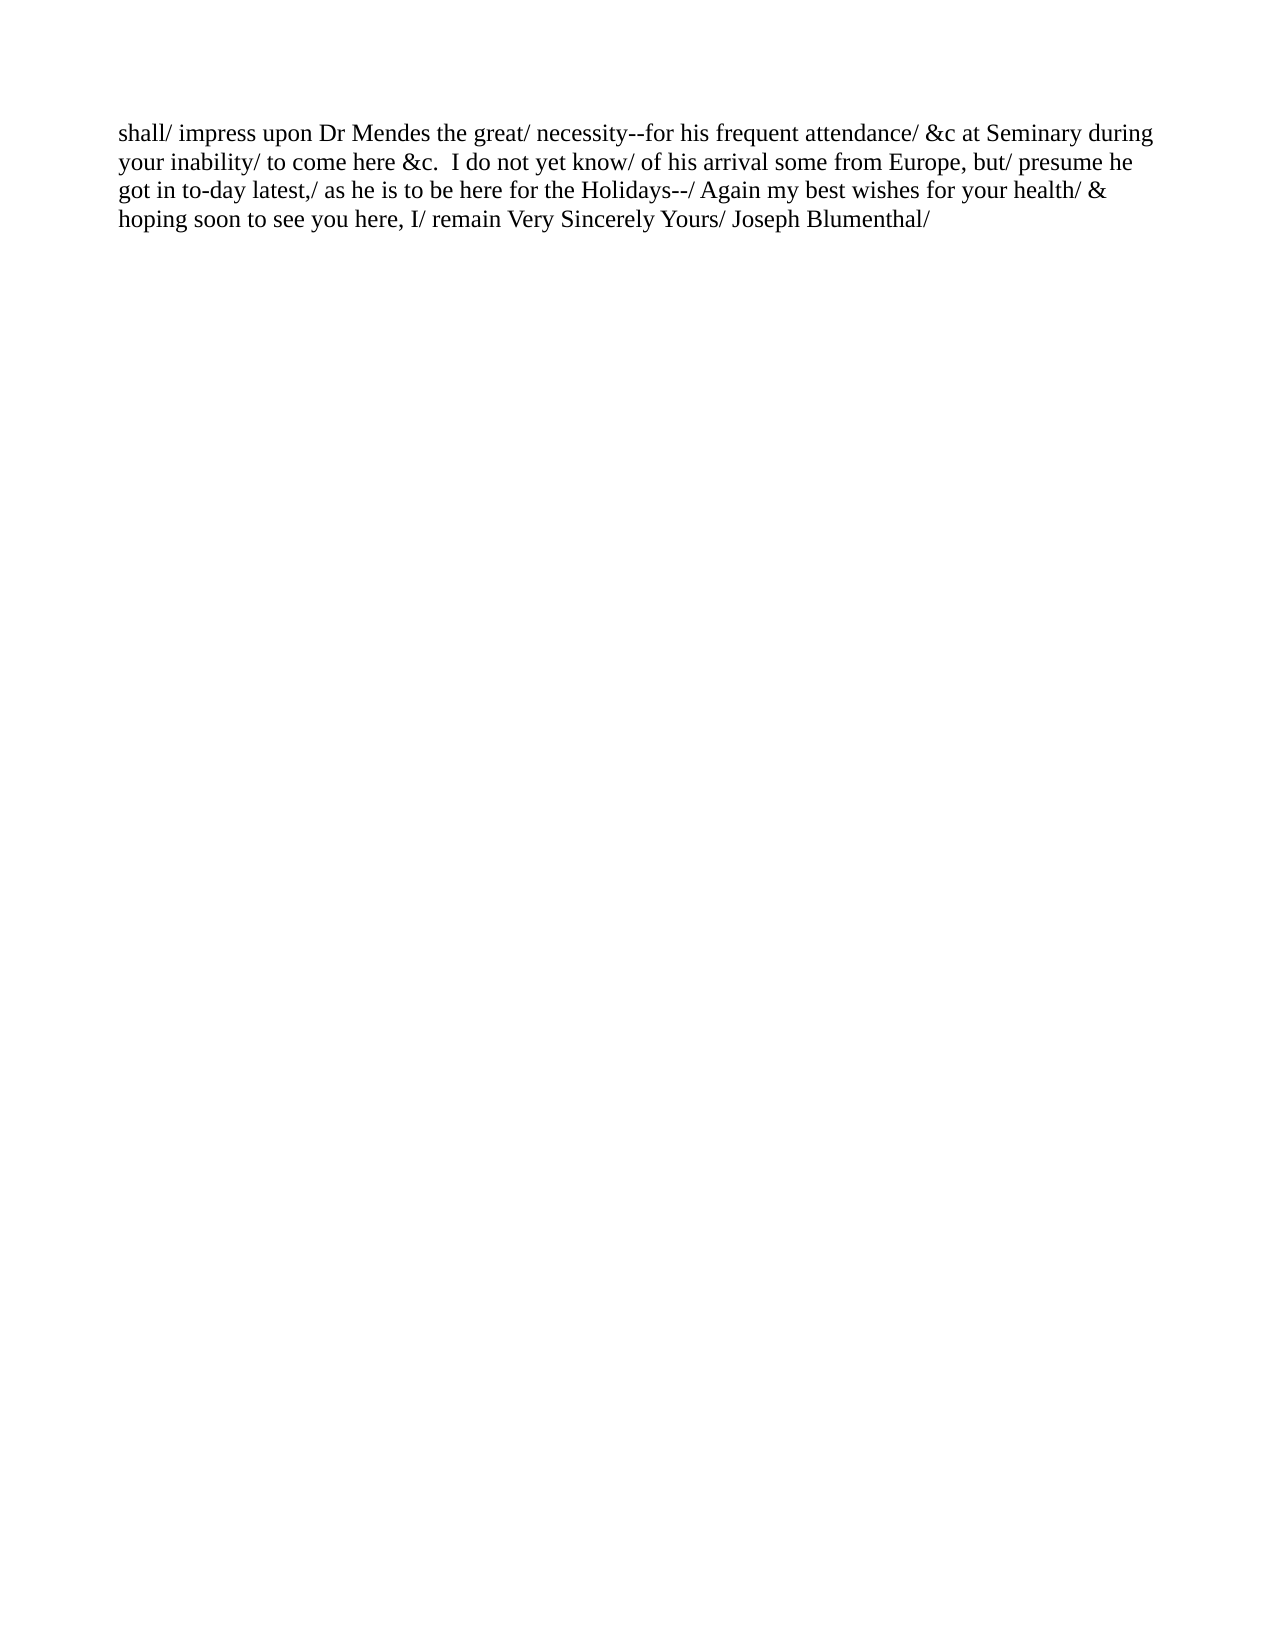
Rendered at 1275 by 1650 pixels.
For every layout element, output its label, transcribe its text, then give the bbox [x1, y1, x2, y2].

text shall/ impress upon Dr Mendes the great/ necessity--for his frequent attendance/ &c at Seminary during your inability/ to come here &c. I do not yet know/ of his arrival some from Europe, but/ presume he got in to-day latest,/ as he is to be here for the Holidays--/ Again my best wishes for your health/ & hoping soon to see you here, I/ remain Very Sincerely Yours/ Joseph Blumenthal/ [118, 118, 1157, 233]
